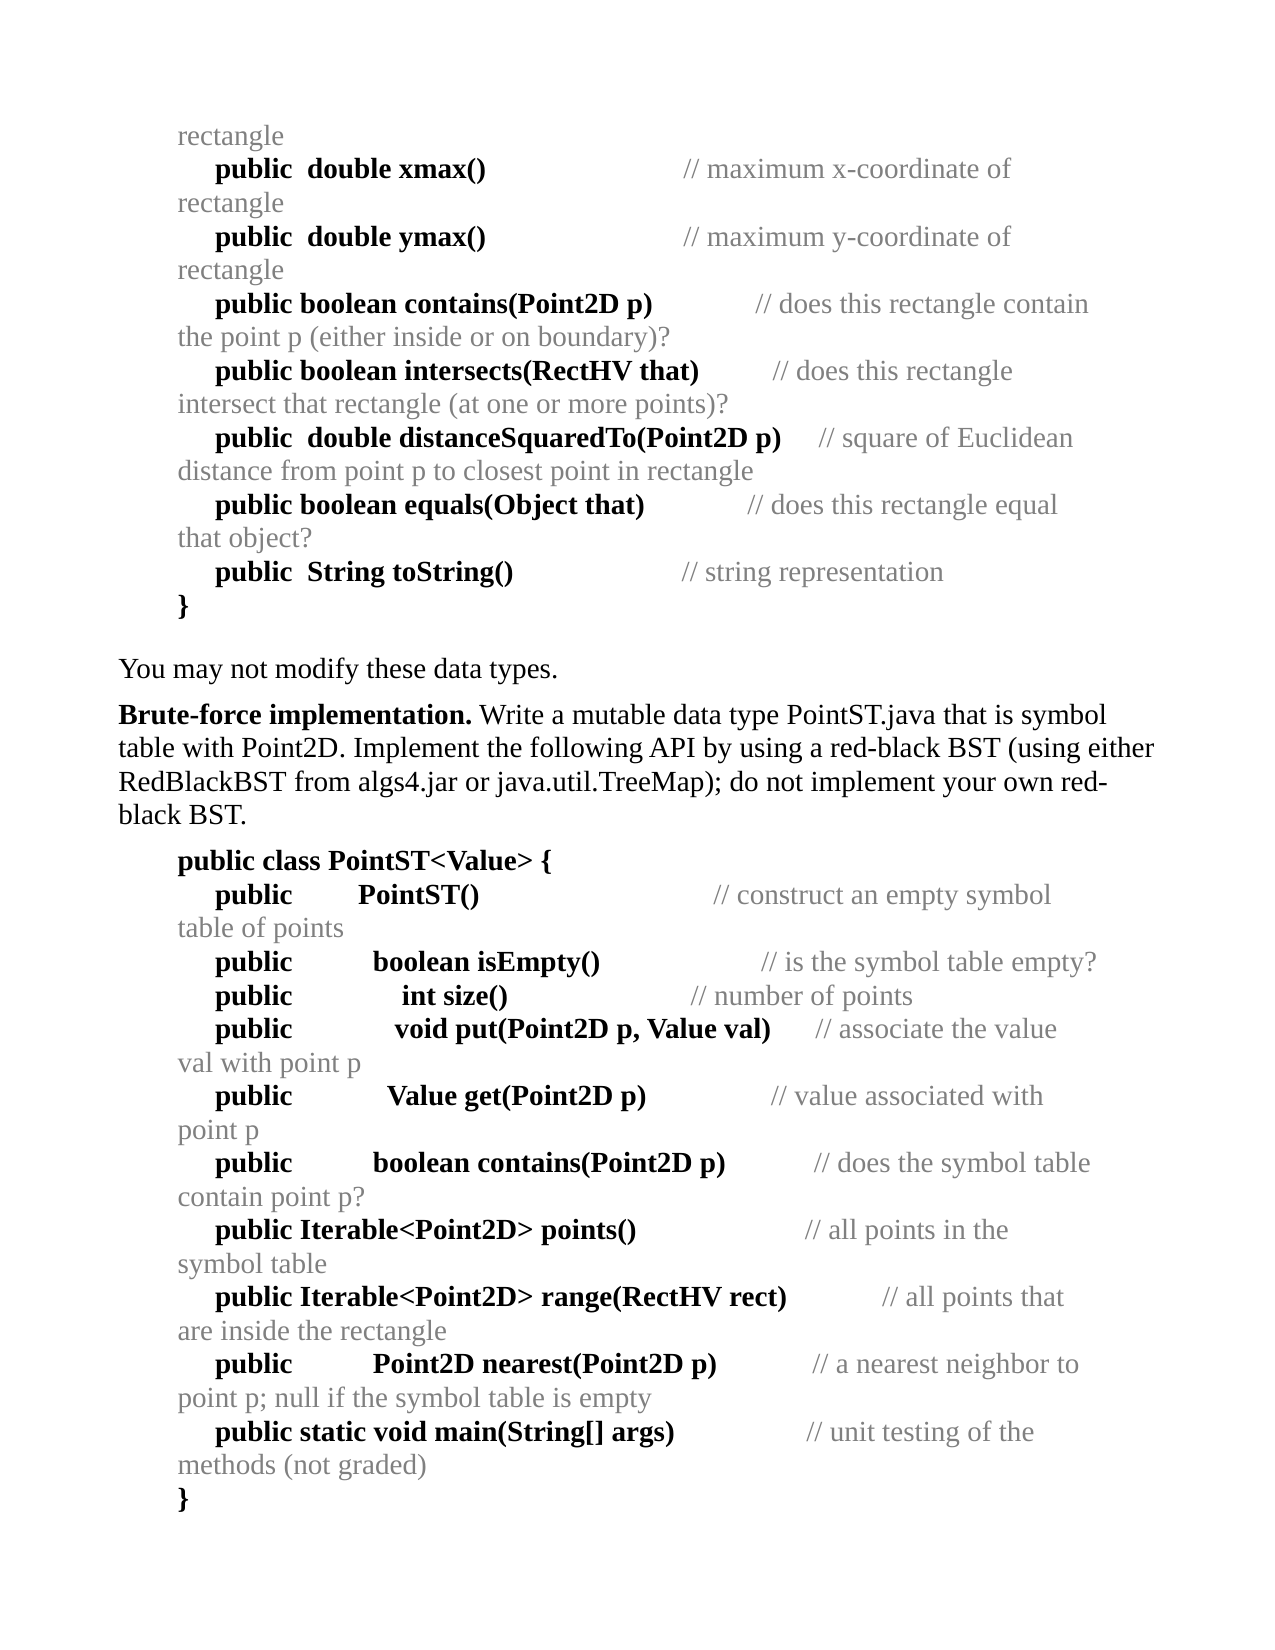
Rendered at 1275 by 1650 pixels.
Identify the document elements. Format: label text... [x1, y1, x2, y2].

text public static void main(String[] args) // unit testing of the methods (not graded) [177, 1414, 1098, 1481]
text You may not modify these data types. [118, 651, 1157, 684]
text public boolean intersects(RectHV that) // does this rectangle intersect that rectangle (at one or more points)? [177, 353, 1098, 420]
text } [177, 588, 1098, 621]
text } [177, 1481, 1098, 1514]
text public boolean equals(Object that) // does this rectangle equal that object? [177, 487, 1098, 554]
text public boolean isEmpty() // is the symbol table empty? [177, 944, 1098, 978]
text public Iterable<Point2D> range(RectHV rect) // all points that are inside the rectangle [177, 1279, 1098, 1347]
text public double distanceSquaredTo(Point2D p) // square of Euclidean distance from point p to closest point in rectangle [177, 420, 1098, 487]
text rectangle [177, 118, 1098, 152]
text public double ymax() // maximum y-coordinate of rectangle [177, 219, 1098, 286]
text public Iterable<Point2D> points() // all points in the symbol table [177, 1212, 1098, 1279]
text public int size() // number of points [177, 978, 1098, 1011]
text public String toString() // string representation [177, 554, 1098, 588]
text public boolean contains(Point2D p) // does the symbol table contain point p? [177, 1145, 1098, 1212]
text public class PointST<Value> { [177, 843, 1098, 877]
text public Value get(Point2D p) // value associated with point p [177, 1078, 1098, 1145]
text public PointST() // construct an empty symbol table of points [177, 877, 1098, 944]
text public double xmax() // maximum x-coordinate of rectangle [177, 152, 1098, 219]
text Brute-force implementation. Write a mutable data type PointST.java that is symbol table with Point2D. Implement the following API by using a red-black BST (using either RedBlackBST from algs4.jar or java.util.TreeMap); do not implement your own red-black BST. [118, 697, 1157, 831]
text public Point2D nearest(Point2D p) // a nearest neighbor to point p; null if the symbol table is empty [177, 1347, 1098, 1414]
text public void put(Point2D p, Value val) // associate the value val with point p [177, 1011, 1098, 1078]
text public boolean contains(Point2D p) // does this rectangle contain the point p (either inside or on boundary)? [177, 286, 1098, 353]
